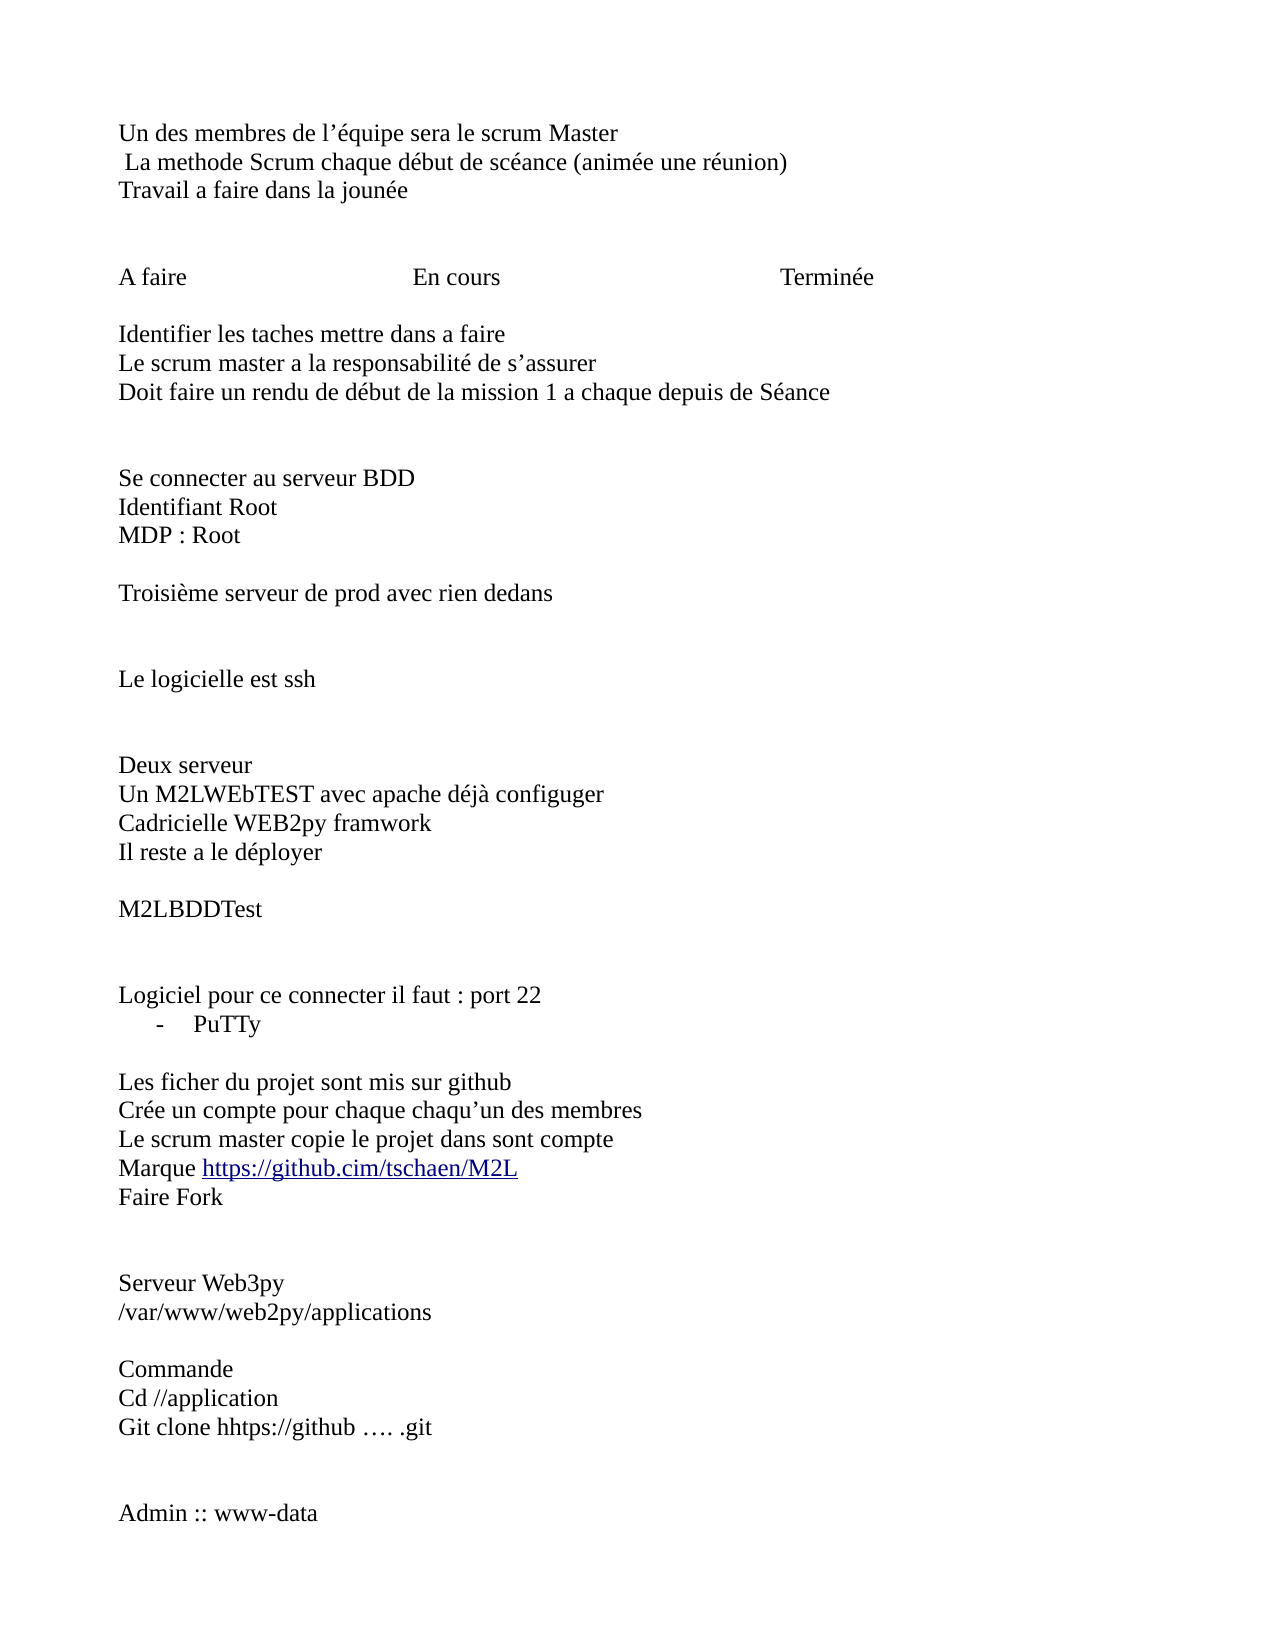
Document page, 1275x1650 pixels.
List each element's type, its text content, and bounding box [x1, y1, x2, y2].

text La methode Scrum chaque début de scéance (animée une réunion) [118, 147, 1157, 176]
text Identifiant Root [118, 492, 1157, 521]
text Les ficher du projet sont mis sur github [118, 1067, 1157, 1096]
text Doit faire un rendu de début de la mission 1 a chaque depuis de Séance [118, 377, 1157, 406]
text Troisième serveur de prod avec rien dedans [118, 578, 1157, 607]
text Un M2LWEbTEST avec apache déjà configuger [118, 779, 1157, 808]
text Travail a faire dans la jounée [118, 176, 1157, 204]
text Crée un compte pour chaque chaqu’un des membres [118, 1096, 1157, 1124]
text Le logicielle est ssh [118, 664, 1157, 693]
text M2LBDDTest [118, 894, 1157, 923]
text Serveur Web3py [118, 1268, 1157, 1297]
text Cd //application [118, 1383, 1157, 1412]
list PuTTy [156, 1009, 1157, 1038]
text Deux serveur [118, 751, 1157, 779]
text Git clone hhtps://github …. .git [118, 1412, 1157, 1441]
text Faire Fork [118, 1182, 1157, 1211]
text Le scrum master copie le projet dans sont compte [118, 1124, 1157, 1153]
text Cadricielle WEB2py framwork [118, 808, 1157, 837]
text Commande [118, 1354, 1157, 1383]
text A faire En cours Terminée [118, 262, 1157, 291]
text Admin :: www-data [118, 1498, 1157, 1527]
text Le scrum master a la responsabilité de s’assurer [118, 348, 1157, 377]
text MDP : Root [118, 521, 1157, 549]
text Un des membres de l’équipe sera le scrum Master [118, 118, 1157, 147]
text Identifier les taches mettre dans a faire [118, 319, 1157, 348]
text Marque https://github.cim/tschaen/M2L [118, 1153, 1157, 1182]
text Se connecter au serveur BDD [118, 463, 1157, 492]
text Il reste a le déployer [118, 837, 1157, 866]
text /var/www/web2py/applications [118, 1297, 1157, 1326]
text Logiciel pour ce connecter il faut : port 22 [118, 981, 1157, 1009]
